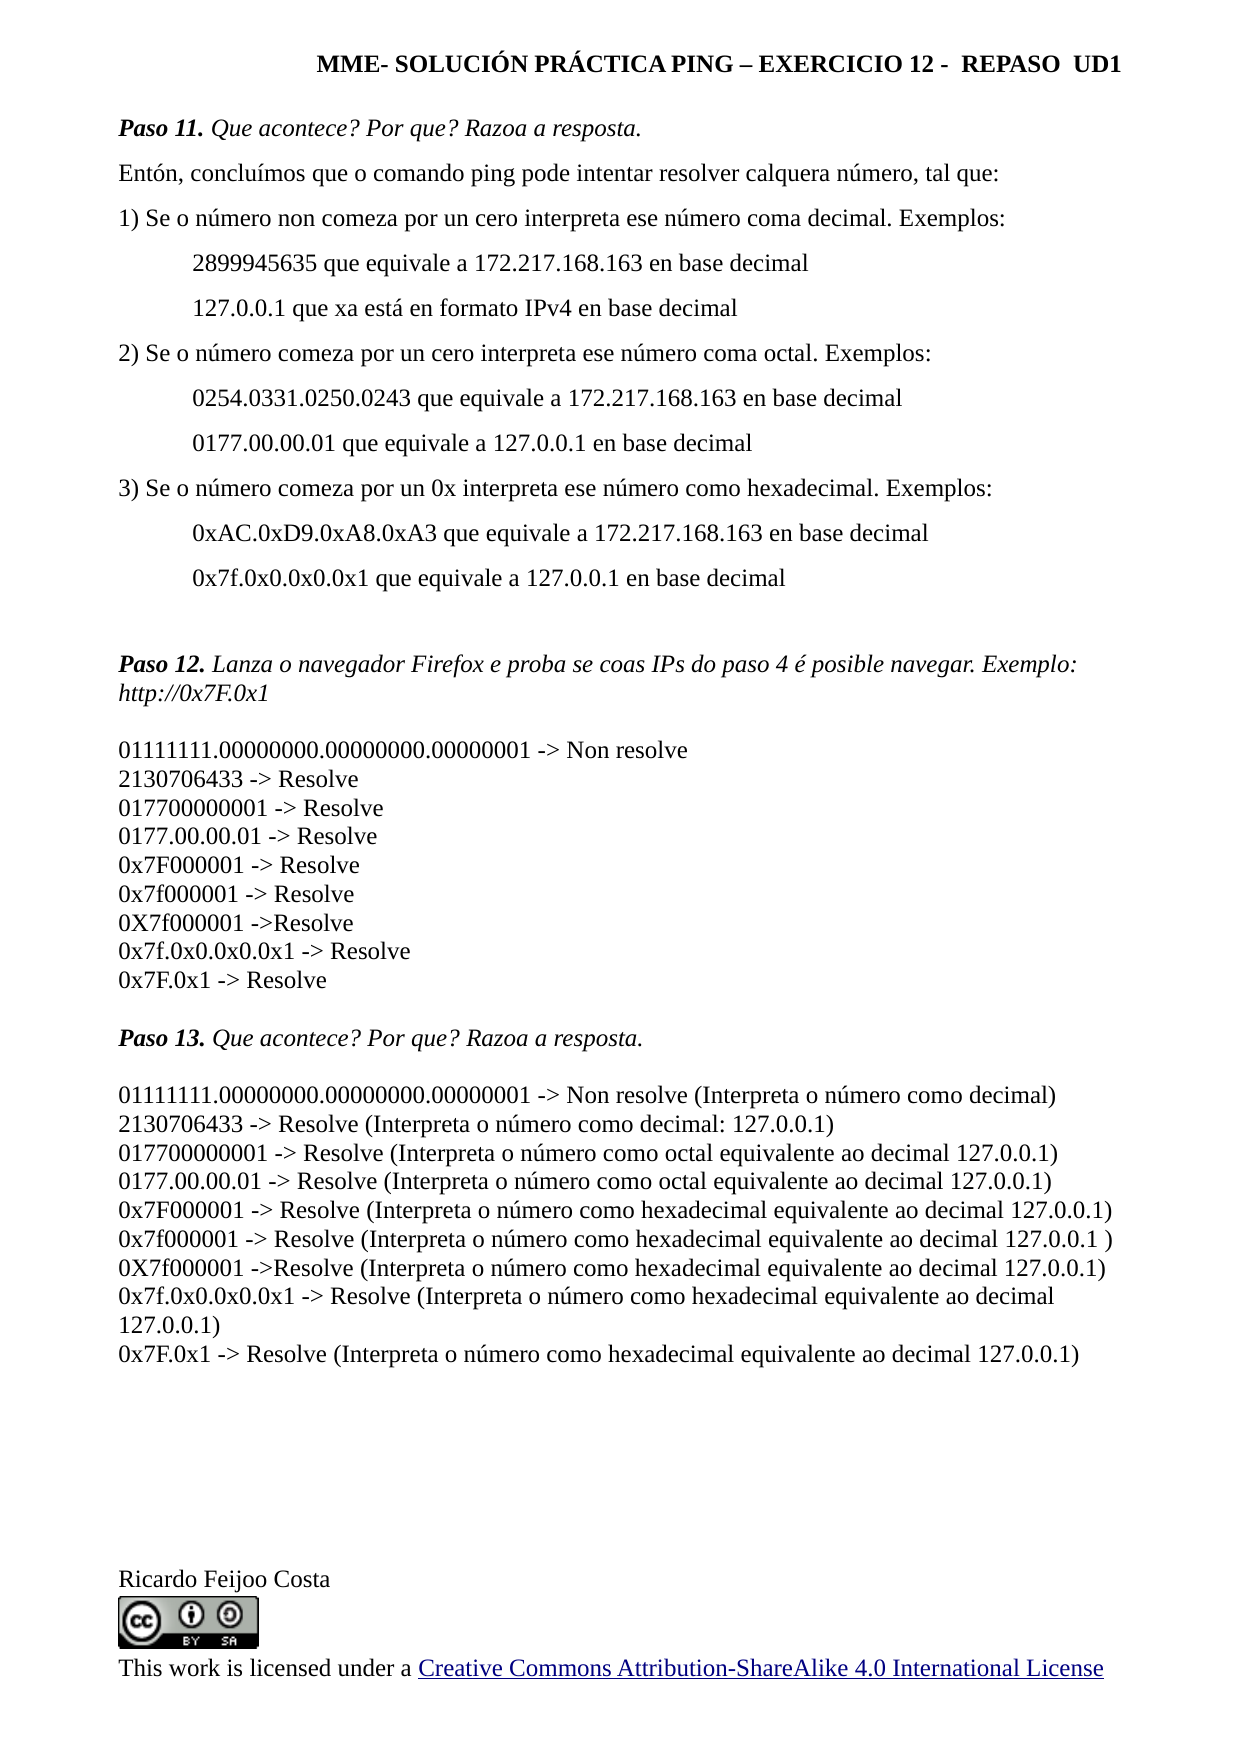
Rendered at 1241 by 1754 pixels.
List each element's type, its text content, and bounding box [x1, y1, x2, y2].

text 0x7f.0x0.0x0.0x1 -> Resolve [118, 936, 1122, 965]
text 127.0.0.1 que xa está en formato IPv4 en base decimal [192, 293, 1122, 321]
text Entón, concluímos que o comando ping pode intentar resolver calquera número, tal que: [118, 158, 1122, 186]
text 0X7f000001 ->Resolve [118, 908, 1122, 936]
text 0x7f000001 -> Resolve [118, 879, 1122, 908]
text 0X7f000001 ->Resolve (Interpreta o número como hexadecimal equivalente ao decimal 127.0.0.1) [118, 1253, 1122, 1281]
text 2899945635 que equivale a 172.217.168.163 en base decimal [192, 248, 1122, 276]
text 017700000001 -> Resolve (Interpreta o número como octal equivalente ao decimal 127.0.0.1) [118, 1138, 1122, 1166]
text 2130706433 -> Resolve (Interpreta o número como decimal: 127.0.0.1) [118, 1109, 1122, 1138]
text Paso 13. Que acontece? Por que? Razoa a resposta. [118, 1023, 1122, 1051]
text 0x7f.0x0.0x0.0x1 -> Resolve (Interpreta o número como hexadecimal equivalente ao decimal 127.0.0.1) [118, 1281, 1122, 1339]
picture [118, 1596, 259, 1649]
text 0254.0331.0250.0243 que equivale a 172.217.168.163 en base decimal [192, 383, 1122, 411]
text 01111111.00000000.00000000.00000001 -> Non resolve (Interpreta o número como decimal) [118, 1080, 1122, 1109]
text 0x7F000001 -> Resolve [118, 850, 1122, 879]
text 2) Se o número comeza por un cero interpreta ese número coma octal. Exemplos: [118, 338, 1122, 366]
text 3) Se o número comeza por un 0x interpreta ese número como hexadecimal. Exemplos: [118, 473, 1122, 501]
text 0x7F.0x1 -> Resolve (Interpreta o número como hexadecimal equivalente ao decimal 127.0.0.1) [118, 1339, 1122, 1368]
text 0xAC.0xD9.0xA8.0xA3 que equivale a 172.217.168.163 en base decimal [192, 518, 1122, 546]
text 01111111.00000000.00000000.00000001 -> Non resolve [118, 735, 1122, 764]
text 017700000001 -> Resolve [118, 793, 1122, 821]
text 0x7f000001 -> Resolve (Interpreta o número como hexadecimal equivalente ao decimal 127.0.0.1 ) [118, 1224, 1122, 1253]
text Paso 12. Lanza o navegador Firefox e proba se coas IPs do paso 4 é posible navegar. Exemplo: http://0x7F.0x1 [118, 620, 1122, 706]
text 0x7F000001 -> Resolve (Interpreta o número como hexadecimal equivalente ao decimal 127.0.0.1) [118, 1195, 1122, 1224]
text Paso 11. Que acontece? Por que? Razoa a resposta. [118, 113, 1122, 141]
text 0x7F.0x1 -> Resolve [118, 965, 1122, 994]
text 0177.00.00.01 -> Resolve [118, 821, 1122, 850]
text 0x7f.0x0.0x0.0x1 que equivale a 127.0.0.1 en base decimal [192, 563, 1122, 591]
text 0177.00.00.01 -> Resolve (Interpreta o número como octal equivalente ao decimal 127.0.0.1) [118, 1166, 1122, 1195]
text 1) Se o número non comeza por un cero interpreta ese número coma decimal. Exemplos: [118, 203, 1122, 231]
text 2130706433 -> Resolve [118, 764, 1122, 793]
text 0177.00.00.01 que equivale a 127.0.0.1 en base decimal [192, 428, 1122, 456]
